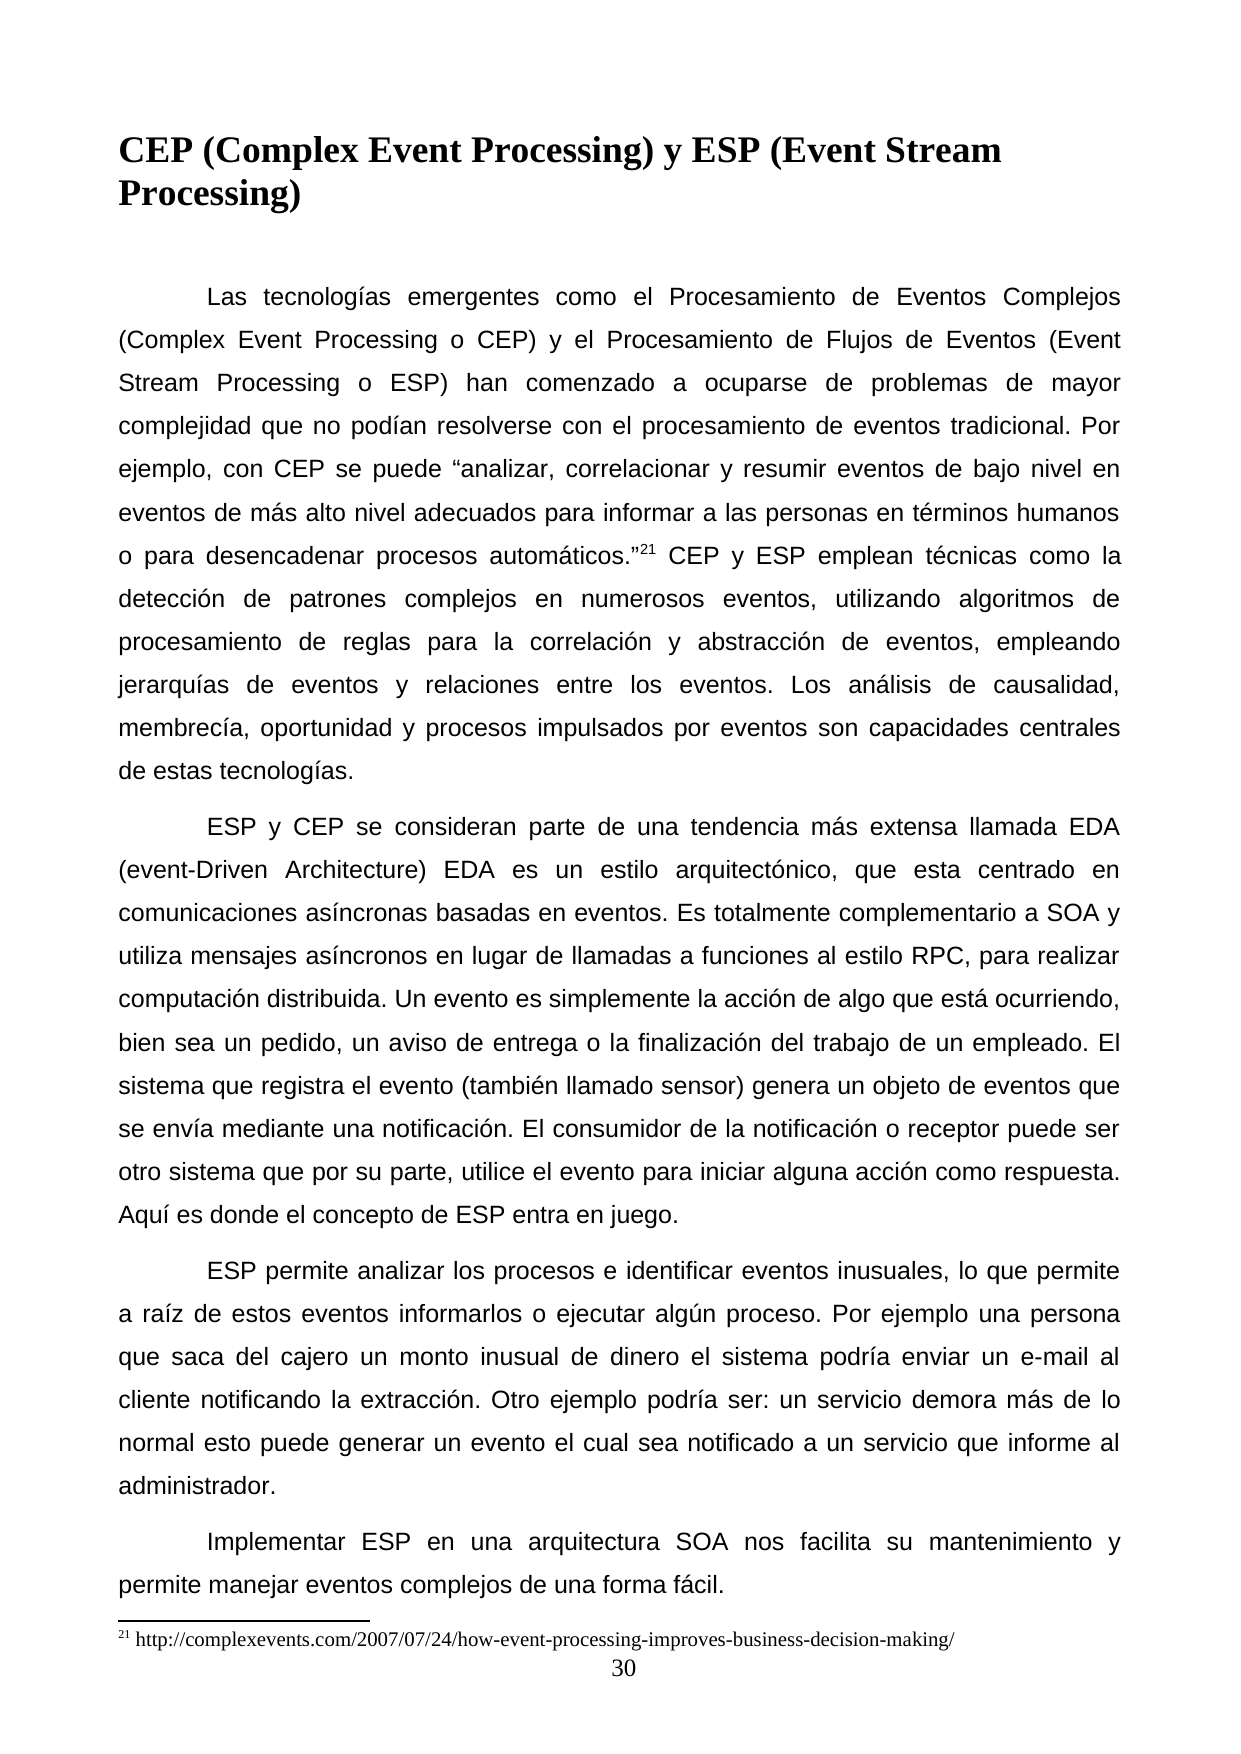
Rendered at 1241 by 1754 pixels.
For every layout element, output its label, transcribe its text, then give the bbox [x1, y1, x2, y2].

text Implementar ESP en una arquitectura SOA nos facilita su mantenimiento y permite manejar eventos complejos de una forma fácil. [118, 1527, 1122, 1599]
text http://complexevents.com/2007/07/24/how-event-processing-improves-business-decision-making/ [118, 1627, 1122, 1651]
text ESP permite analizar los procesos e identificar eventos inusuales, lo que permite a raíz de estos eventos informarlos o ejecutar algún proceso. Por ejemplo una persona que saca del cajero un monto inusual de dinero el sistema podría enviar un e-mail al cliente notificando la extracción. Otro ejemplo podría ser: un servicio demora más de lo normal esto puede generar un evento el cual sea notificado a un servicio que informe al administrador. [118, 1256, 1122, 1500]
subtitle CEP (Complex Event Processing) y ESP (Event Stream Processing) [118, 128, 1122, 214]
text ESP y CEP se consideran parte de una tendencia más extensa llamada EDA (event-Driven Architecture) EDA es un estilo arquitectónico, que esta centrado en comunicaciones asíncronas basadas en eventos. Es totalmente complementario a SOA y utiliza mensajes asíncronos en lugar de llamadas a funciones al estilo RPC, para realizar computación distribuida. Un evento es simplemente la acción de algo que está ocurriendo, bien sea un pedido, un aviso de entrega o la finalización del trabajo de un empleado. El sistema que registra el evento (también llamado sensor) genera un objeto de eventos que se envía mediante una notificación. El consumidor de la notificación o receptor puede ser otro sistema que por su parte, utilice el evento para iniciar alguna acción como respuesta. Aquí es donde el concepto de ESP entra en juego. [118, 812, 1122, 1229]
text Las tecnologías emergentes como el Procesamiento de Eventos Complejos (Complex Event Processing o CEP) y el Procesamiento de Flujos de Eventos (Event Stream Processing o ESP) han comenzado a ocuparse de problemas de mayor complejidad que no podían resolverse con el procesamiento de eventos tradicional. Por ejemplo, con CEP se puede “analizar, correlacionar y resumir eventos de bajo nivel en eventos de más alto nivel adecuados para informar a las personas en términos humanos o para desencadenar procesos automáticos.” CEP y ESP emplean técnicas como la detección de patrones complejos en numerosos eventos, utilizando algoritmos de procesamiento de reglas para la correlación y abstracción de eventos, empleando jerarquías de eventos y relaciones entre los eventos. Los análisis de causalidad, membrecía, oportunidad y procesos impulsados por eventos son capacidades centrales de estas tecnologías. [118, 282, 1122, 785]
